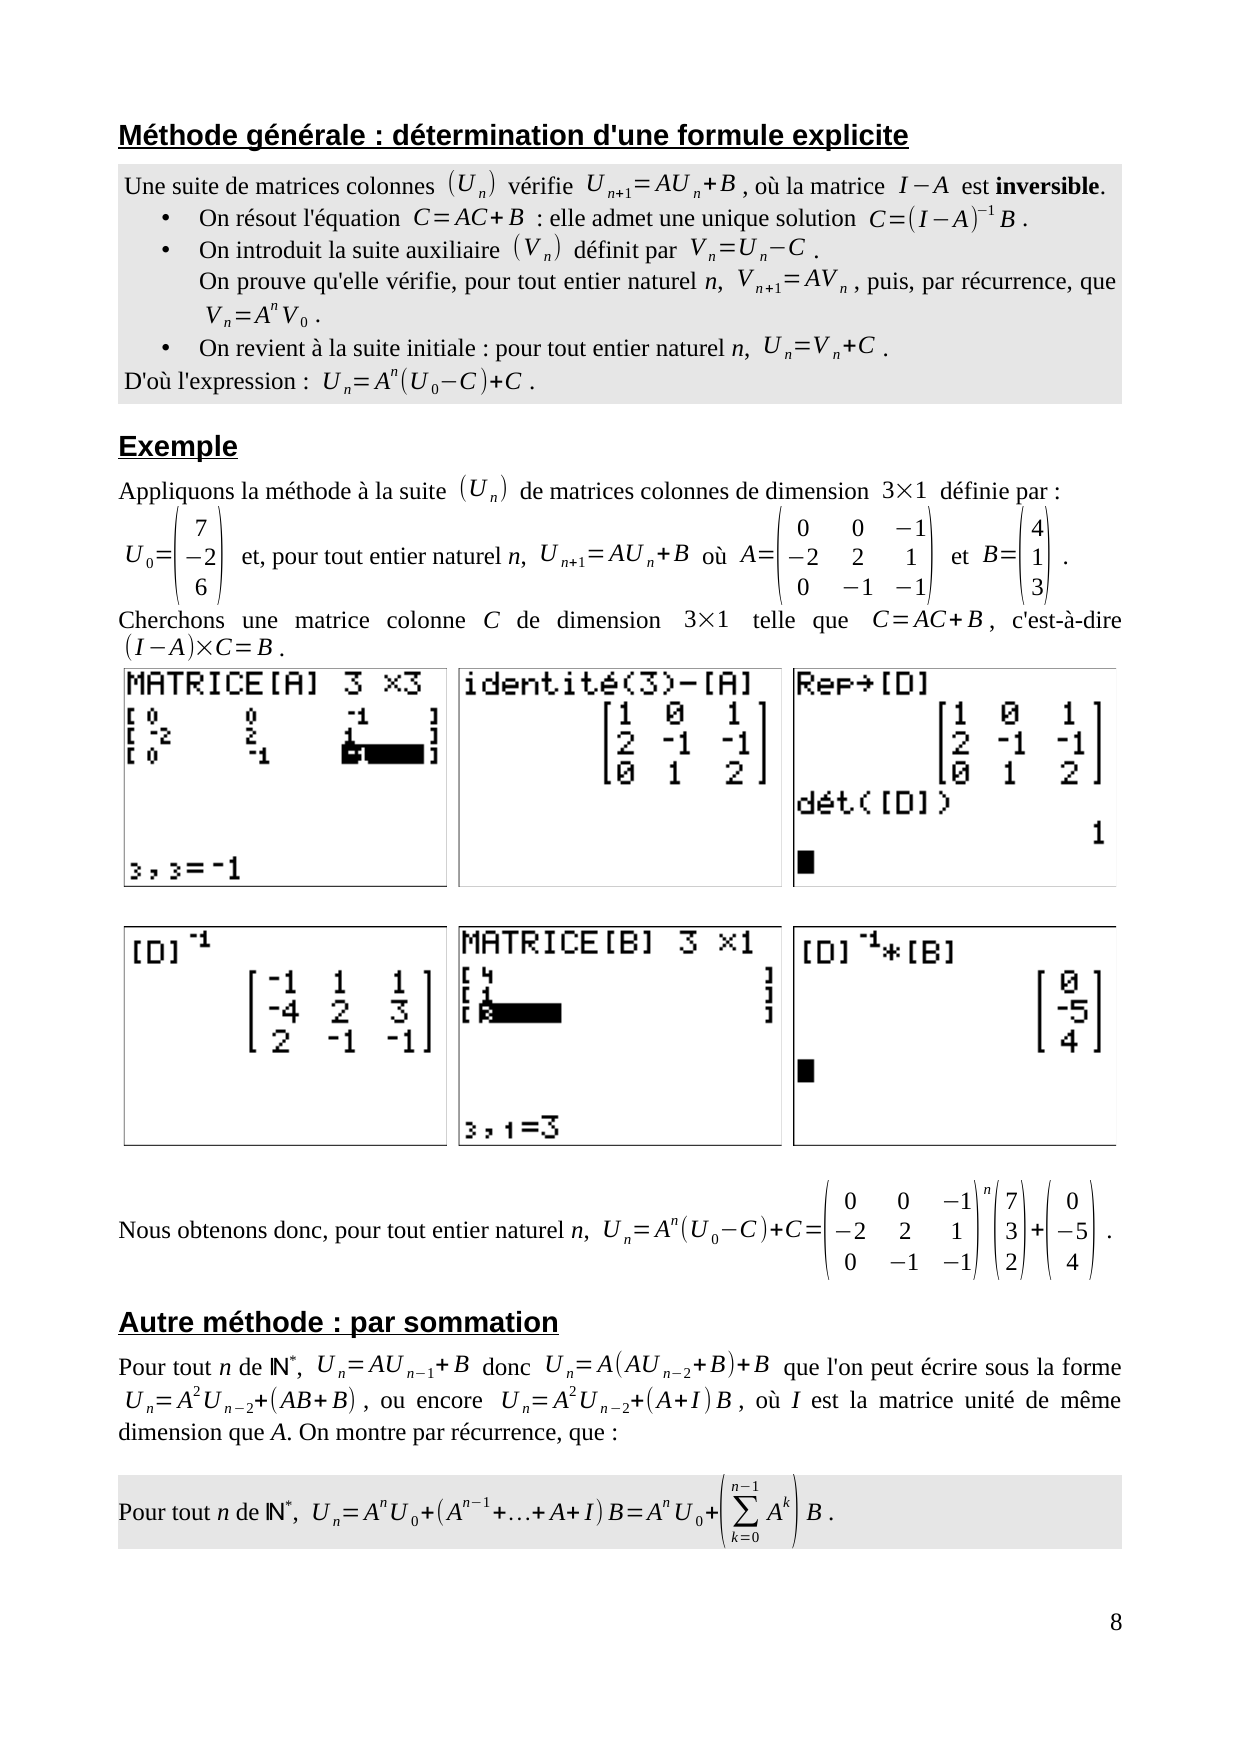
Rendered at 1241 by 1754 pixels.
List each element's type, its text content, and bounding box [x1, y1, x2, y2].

table_header [118, 662, 453, 921]
text Pour tout n de ℕ*, donc que l'on peut écrire sous la forme , ou encore , où I est la matrice unité de même dimension que A. On montre par récurrence, que : [118, 1351, 1122, 1446]
subtitle Autre méthode : par sommation [118, 1305, 1122, 1338]
subtitle Exemple [118, 429, 1122, 462]
table_header Une suite de matrices colonnes vérifie , où la matrice est inversible. On résout l'équation : elle admet une unique solution . On introduit la suite auxiliaire définit par . On prouve qu'elle vérifie, pour tout entier naturel n, , puis, par récurrence, que . On revient à la suite initiale : pour tout entier naturel n, . D'où l'expression : . [118, 164, 1122, 404]
text Cherchons une matrice colonne C de dimension telle que , c'est-à-dire . [118, 605, 1122, 662]
text et, pour tout entier naturel n, où et . [118, 506, 1122, 605]
table_cell [453, 921, 787, 1180]
table_cell [788, 921, 1122, 1180]
text Nous obtenons donc, pour tout entier naturel n, . [118, 1180, 1122, 1280]
table_cell [118, 921, 453, 1180]
text Appliquons la méthode à la suite de matrices colonnes de dimension définie par : [118, 475, 1122, 506]
table_header [453, 662, 787, 921]
table_header [788, 662, 1122, 921]
text Pour tout n de ℕ*, . [118, 1475, 1122, 1549]
subtitle Méthode générale : détermination d'une formule explicite [118, 118, 1122, 152]
